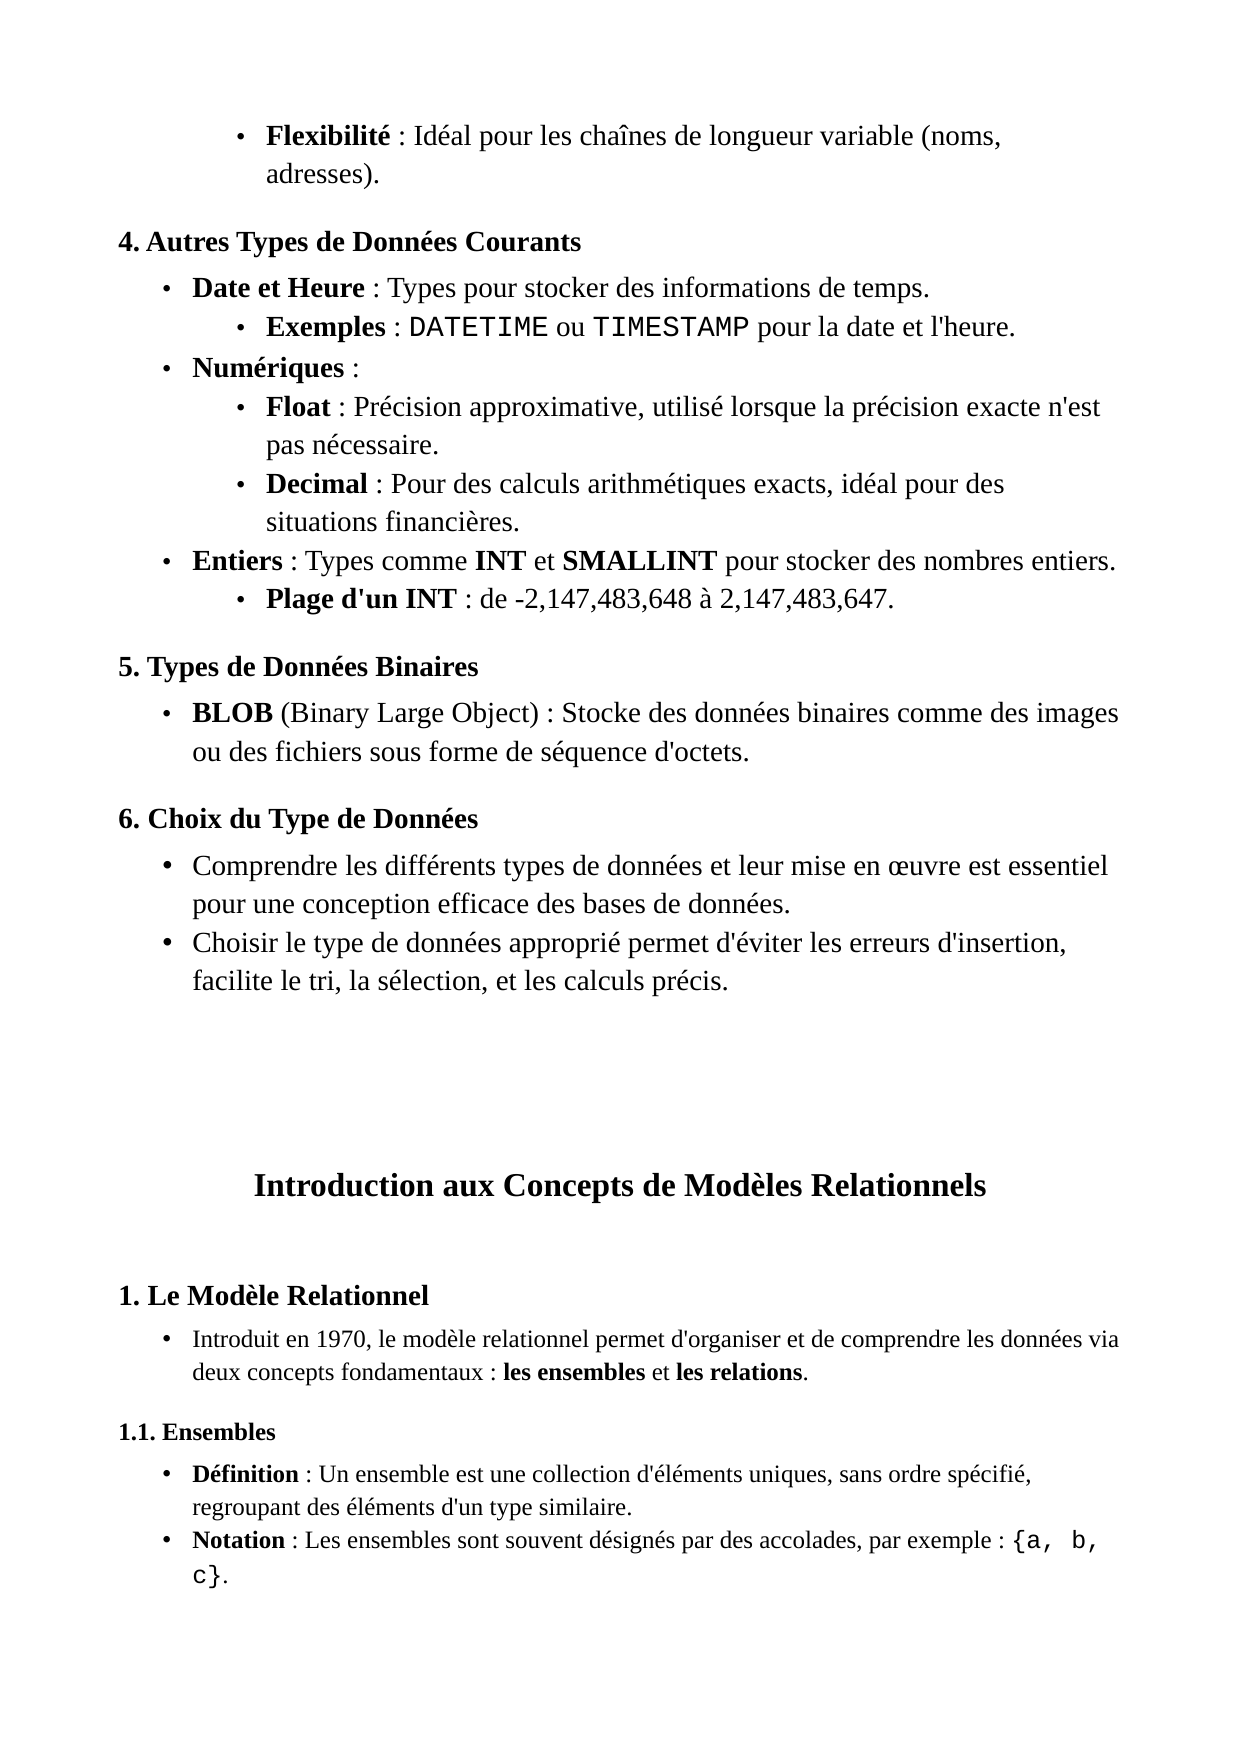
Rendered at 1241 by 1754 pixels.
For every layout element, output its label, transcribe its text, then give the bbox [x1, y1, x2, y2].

list Comprendre les différents types de données et leur mise en œuvre est essentiel pour une conception efficace des bases de données. [162, 848, 1122, 920]
list Exemples : DATETIME ou TIMESTAMP pour la date et l'heure. [236, 309, 1122, 345]
list Plage d'un INT : de -2,147,483,648 à 2,147,483,647. [236, 582, 1122, 615]
list Numériques : [162, 350, 1122, 384]
subtitle 1. Le Modèle Relationnel [118, 1278, 1122, 1312]
subtitle 4. Autres Types de Données Courants [118, 224, 1122, 258]
list Entiers : Types comme INT et SMALLINT pour stocker des nombres entiers. [162, 543, 1122, 577]
list Flexibilité : Idéal pour les chaînes de longueur variable (noms, adresses). [236, 118, 1122, 190]
subtitle 1.1. Ensembles [118, 1417, 1122, 1446]
subtitle 5. Types de Données Binaires [118, 649, 1122, 683]
list Notation : Les ensembles sont souvent désignés par des accolades, par exemple : {a, b, c}. [162, 1525, 1122, 1591]
list Decimal : Pour des calculs arithmétiques exacts, idéal pour des situations financières. [236, 466, 1122, 538]
list Définition : Un ensemble est une collection d'éléments uniques, sans ordre spécifié, regroupant des éléments d'un type similaire. [162, 1459, 1122, 1521]
list Introduit en 1970, le modèle relationnel permet d'organiser et de comprendre les données via deux concepts fondamentaux : les ensembles et les relations. [162, 1324, 1122, 1386]
list Date et Heure : Types pour stocker des informations de temps. [162, 270, 1122, 304]
subtitle 6. Choix du Type de Données [118, 802, 1122, 835]
list Choisir le type de données approprié permet d'éviter les erreurs d'insertion, facilite le tri, la sélection, et les calculs précis. [162, 925, 1122, 997]
list BLOB (Binary Large Object) : Stocke des données binaires comme des images ou des fichiers sous forme de séquence d'octets. [162, 695, 1122, 767]
subtitle Introduction aux Concepts de Modèles Relationnels [118, 1165, 1122, 1204]
list Float : Précision approximative, utilisé lorsque la précision exacte n'est pas nécessaire. [236, 389, 1122, 461]
